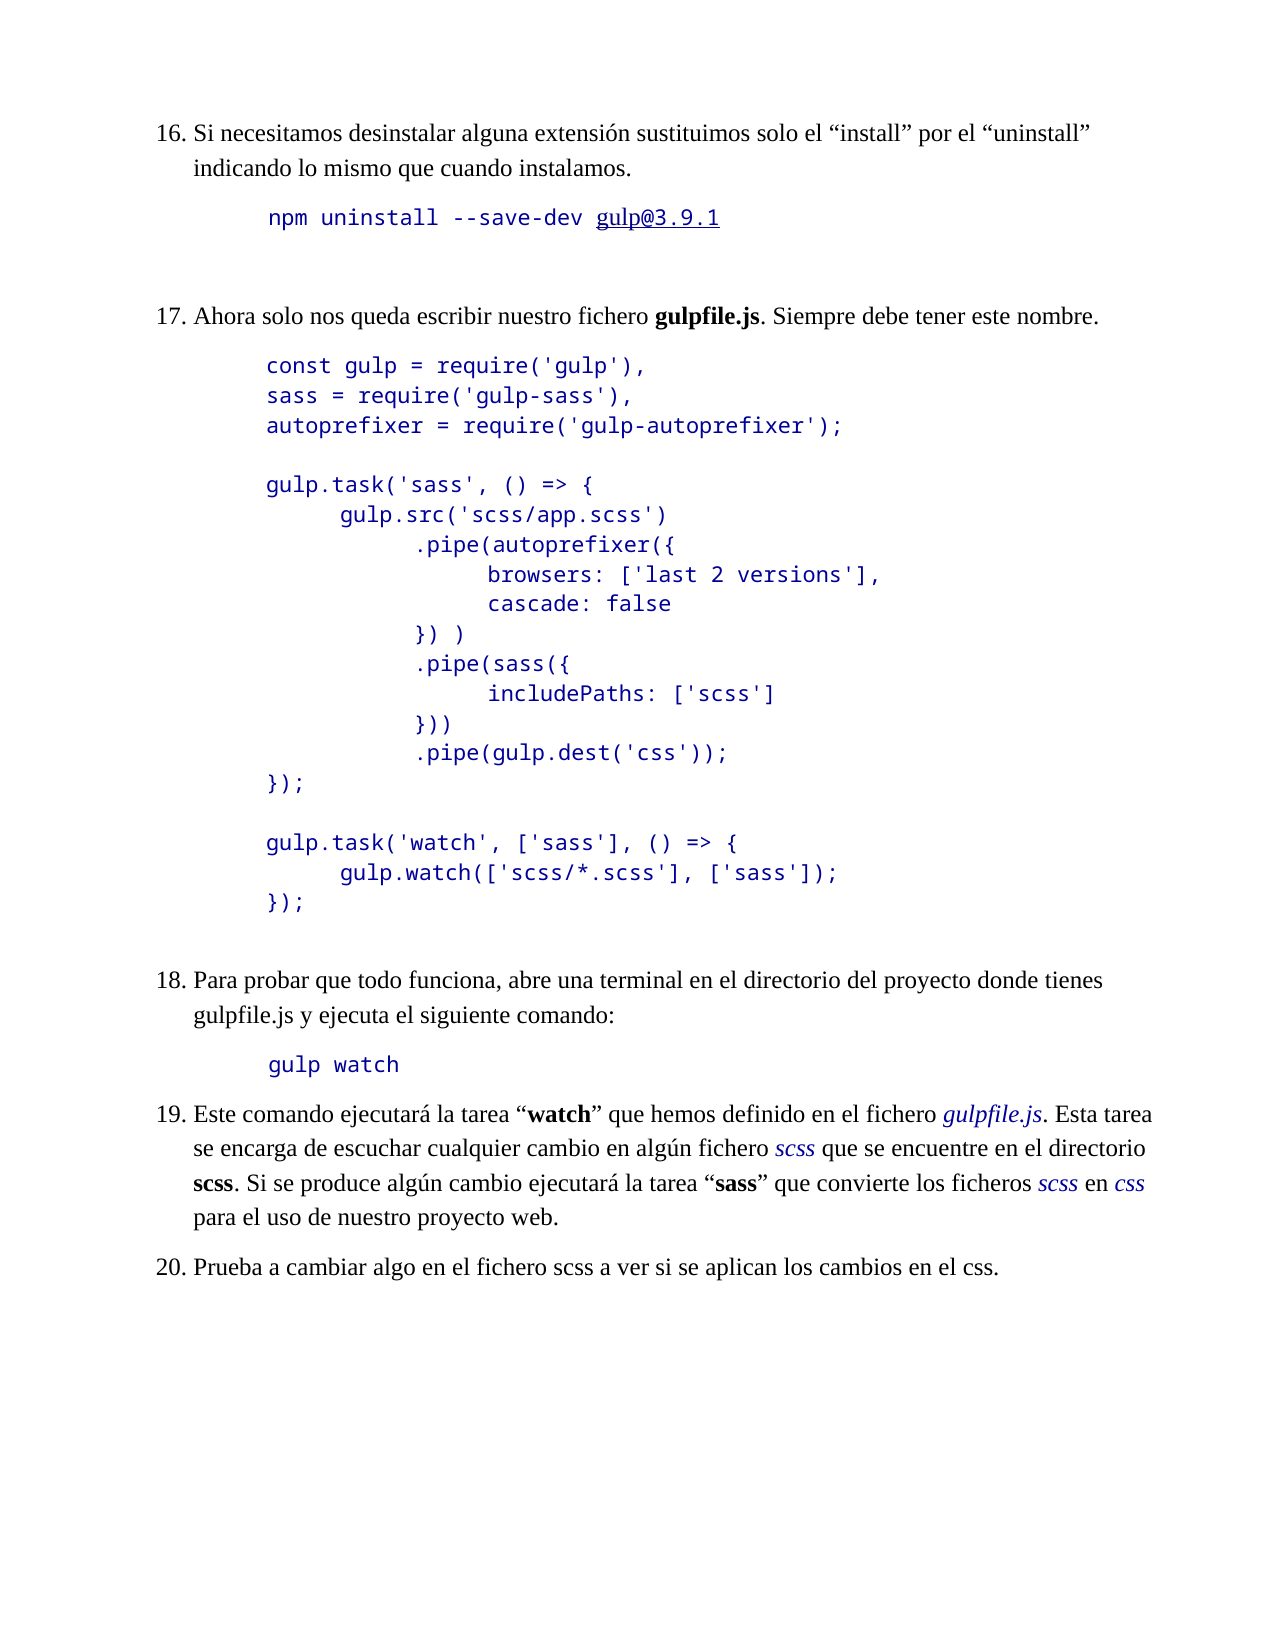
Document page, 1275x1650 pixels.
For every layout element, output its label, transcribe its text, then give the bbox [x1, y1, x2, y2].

list Si necesitamos desinstalar alguna extensión sustituimos solo el “install” por el “uninstall” indicando lo mismo que cuando instalamos. [156, 118, 1157, 181]
text const gulp = require('gulp'), [266, 350, 1157, 380]
text .pipe(sass({ [266, 648, 1157, 678]
text sass = require('gulp-sass'), [266, 380, 1157, 410]
text autoprefixer = require('gulp-autoprefixer'); [266, 410, 1157, 439]
list npm uninstall --save-dev gulp@3.9.1 [231, 202, 1157, 231]
text gulp.task('sass', () => { [266, 469, 1157, 499]
list Para probar que todo funciona, abre una terminal en el directorio del proyecto donde tienes gulpfile.js y ejecuta el siguiente comando: [156, 965, 1157, 1028]
text includePaths: ['scss'] [266, 678, 1157, 708]
text gulp.watch(['scss/*.scss'], ['sass']); [266, 857, 1157, 886]
text .pipe(autoprefixer({ [266, 529, 1157, 559]
text cascade: false [266, 588, 1157, 618]
text browsers: ['last 2 versions'], [266, 559, 1157, 588]
list gulp watch [231, 1049, 1157, 1078]
text }) ) [266, 618, 1157, 648]
text gulp.task('watch', ['sass'], () => { [266, 827, 1157, 857]
text .pipe(gulp.dest('css')); [266, 737, 1157, 767]
list Este comando ejecutará la tarea “watch” que hemos definido en el fichero gulpfile.js. Esta tarea se encarga de escuchar cualquier cambio en algún fichero scss que se encuentre en el directorio scss. Si se produce algún cambio ejecutará la tarea “sass” que convierte los ficheros scss en css para el uso de nuestro proyecto web. [156, 1099, 1157, 1231]
text gulp.src('scss/app.scss') [266, 499, 1157, 529]
list Prueba a cambiar algo en el fichero scss a ver si se aplican los cambios en el css. [156, 1252, 1157, 1280]
text }); [266, 886, 1157, 916]
text })) [266, 708, 1157, 737]
text }); [266, 767, 1157, 797]
list Ahora solo nos queda escribir nuestro fichero gulpfile.js. Siempre debe tener este nombre. [156, 301, 1157, 330]
